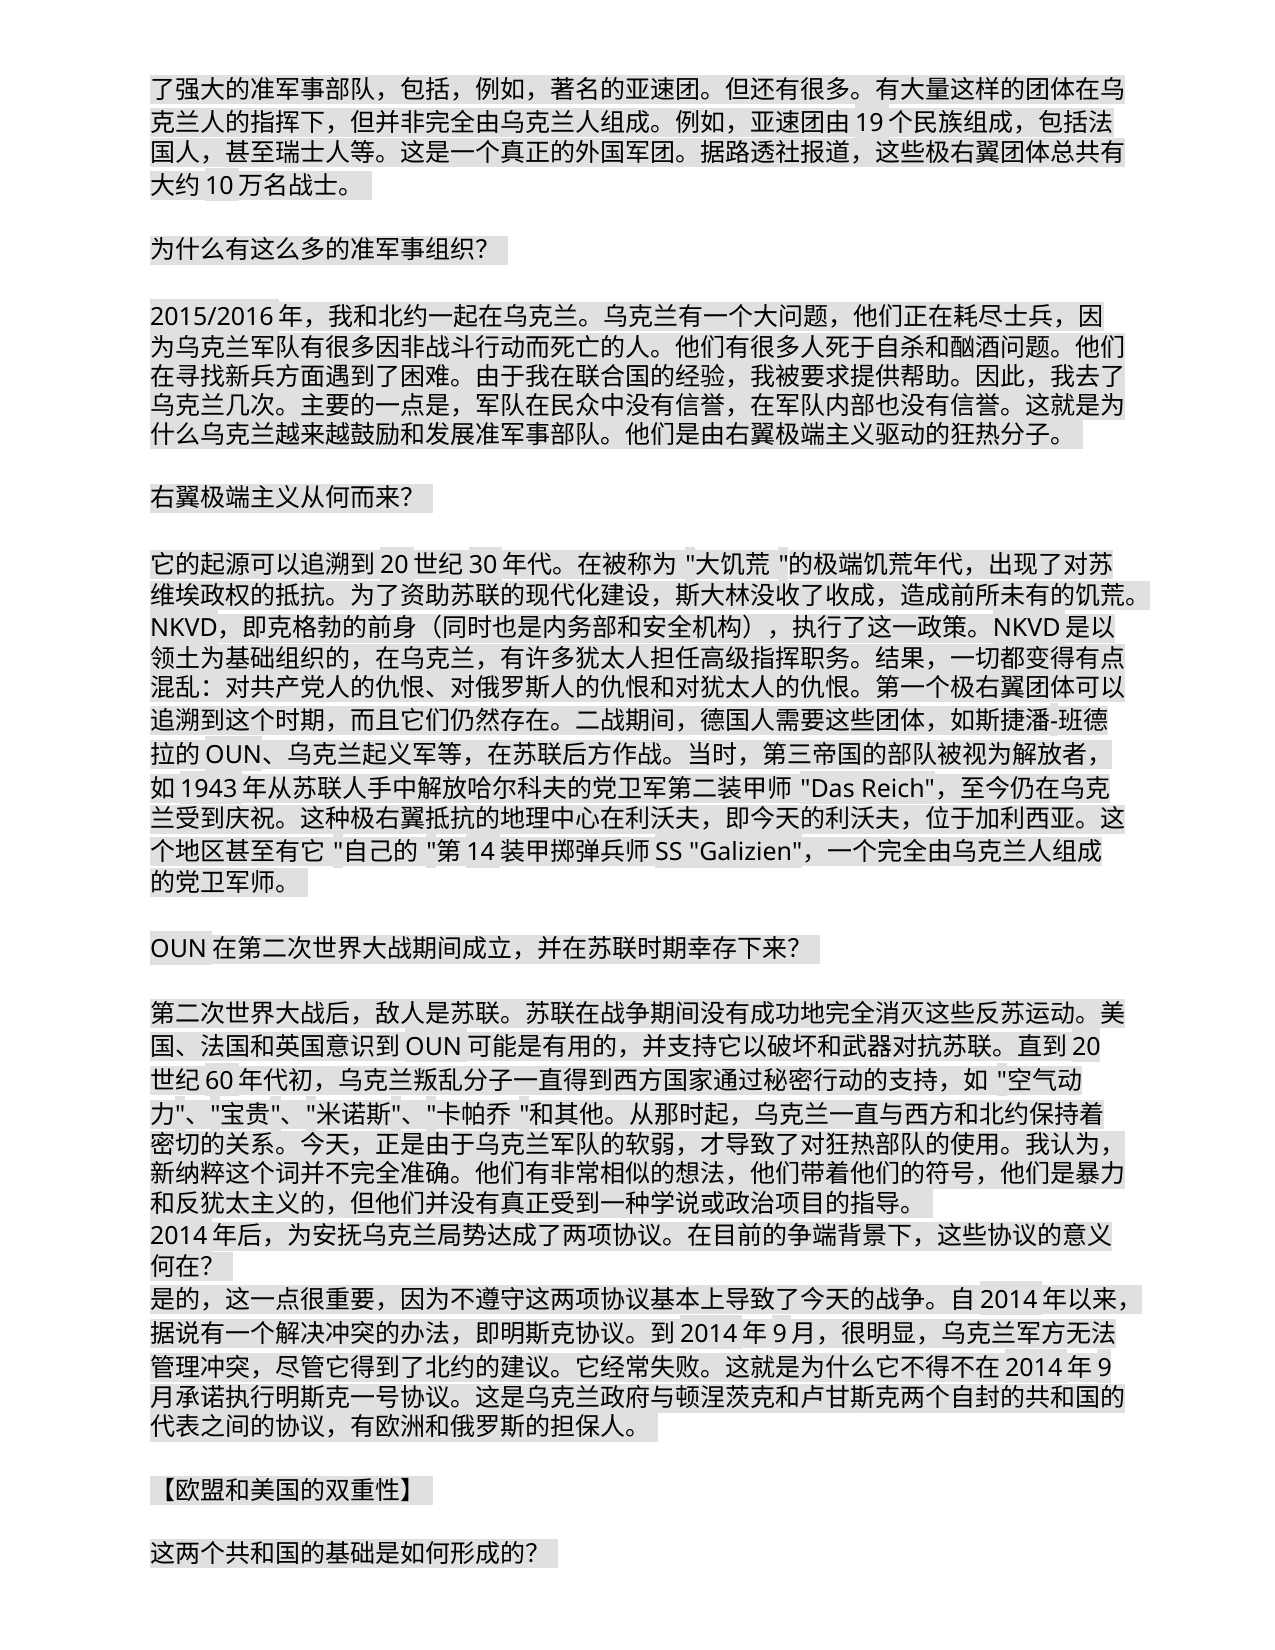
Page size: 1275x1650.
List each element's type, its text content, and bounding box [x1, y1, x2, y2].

text https://zeitgeschehen-im-fokus.ch/en/newspaper-ausgabe-en/article-translated-in-english.html#article_1319 使用deepl电脑翻译 "美国的政策一直是阻止德国和俄罗斯进行更紧密的合作" 乌克兰战争的历史、政治和经济背景 对雅克-鲍德的采访*。 *雅克-鲍德拥有日内瓦国际关系研究生院的计量经济学硕士学位和国际安全研究生学位，曾在瑞士军队中担任上校。他曾为瑞士战略情报局工作，并在卢旺达战争期间担任东扎伊尔难民营安全问题顾问（联合国难民署-扎伊尔/刚果，1995-1996）。他曾在纽约的联合国维和部（DPKO）工作（1997-99年），在日内瓦创建了国际人道主义排雷中心（CIGHD）和排雷行动信息管理系统（IMSMA）。他为在联合国和平行动中引入情报概念做出了贡献，并在苏丹领导了第一个综合的联合国特派团联合分析中心（JMAC）（2005-06）。他曾担任纽约联合国维持和平行动部和平政策和理论司司长（2009-11年）和联合国安全部门改革和法治专家组组长，曾在北约工作，并著有多本关于情报、非对称战争、恐怖主义和虚假信息的书籍。 Zeitgeschehen im Fokus:鲍德先生，你了解现在发生战争的地区。你从过去的几天里得出了什么结论，怎么会变成这样？ 雅克-鲍德。我对我们谈论的这个地区相当了解。我曾在FDFA[瑞士联邦外交部]工作，并代表它被借调到北约五年，领导打击小武器扩散的工作。2014年后，我为乌克兰的项目做出了贡献。此外，由于我以前从事战略情报工作，我对俄罗斯、北约、乌克兰和相关环境非常了解。我讲俄语，可以接触到西方人很少看的文件。 你是乌克兰境内及周边局势的专家。你的专业活动把你带到了当前的危机地区。您如何看待正在发生的事情？ 这很疯狂，我们甚至可以说有一种真正的歇斯底里。令我震惊的是，也是令我非常困扰的是，没有人问俄罗斯人为什么要发起行动的问题。没有人想鼓吹战争，当然我也不想。但作为在纽约的联合国维持和平行动部两年的 "政策和理论 "的前负责人，我总是问自己这个问题。我们是如何走到发动战争这一步的？ 你在那里的任务是什么？ 这是为了了解战争是如何发生的，哪些因素会导致和平，以及可以做些什么来避免伤亡或如何防止战争。如果你不了解战争是如何发生的，那么你就无法找到解决办法。我们正是处于这种情况。每个国家都在对俄罗斯实施自己的制裁，而我们很清楚，这将毫无进展。特别让我震惊的是法国经济部长的声明，他们想摧毁俄罗斯的经济，目的是让俄罗斯人民受苦。这样的声明是令人愤慨的。 【俄罗斯的非军事化和非纳粹化目标】 您如何评价俄罗斯的攻势？ 攻击另一个国家是违反国际法原则的。但是，我们也应该考虑这样一个决定的背景。首先，必须明确的是，普京既不是疯子，也没有与现实脱节。他是一个非常有条理和系统的人，换句话说，是非常俄罗斯的人。我相信，他知道他在乌克兰行动的后果。他评估--显然是正确的--无论他是为保护顿巴斯居民而开展 "小规模 "行动，还是为俄罗斯和顿巴斯居民的国家利益而开展 "大规模 "行动，其后果都是一样的。于是他选择了最大限度的解决方案。 你认为他的目标是什么？ 这当然不是针对乌克兰民众的。普京已经反复说过这一点。你也可以从事实中看到这一点。俄罗斯仍在向乌克兰供应天然气。俄罗斯人并没有停止。他们没有关闭互联网。他们没有破坏发电厂和供水。当然，这些服务在战斗地区可能已经停止。但你看到了与美国人非常不同的做法，例如，在前南斯拉夫、伊拉克甚至利比亚。当西方国家攻击他们时，他们首先摧毁了电力和水的供应以及整个基础设施。 为什么西方会有这样的行为？ 西方的方法--从作战理论的角度看这一点也很有意思--是基于这样的想法：如果你摧毁了基础设施，民众就会反抗不受欢迎的独裁者，而你将以这种方式摆脱他。这也是第二次世界大战期间的策略，当时德国的科隆、柏林、汉堡、德累斯顿等城市被轰炸。他们直接针对平民人口，这样就会有起义。政府通过起义失去了权力，而你在不危及自己军队的情况下赢得了战争。这就是理论。 俄罗斯的做法是什么？ 这是完全不同的。他们已经明确宣布了他们的目标。他们想要 "非军事化 "和 "非犹太化"。如果你诚实地关注局势，这正是他们正在做的事情。当然，战争就是战争，令人遗憾的是，在这个过程中总会有人死亡，但看看数字是怎么说的也很有意思。周五（3月4日），联合国报告说有265名乌克兰平民死亡。晚上，俄罗斯国防部称死亡士兵人数为498人。这意味着，俄罗斯军队的受害者多于乌克兰方面的平民。如果你现在将其与伊拉克或利比亚进行比较，那么它与西方的战争正好相反。 它是否与西方代表的方式相矛盾？ 是的，我们的媒体声称，俄罗斯人想要摧毁一切，但这显然不是事实。我还对我们的媒体描绘普京突然决定攻击和征服乌克兰的方式感到不安。美国警告了几个月，说会有一场突袭，但什么都没有发生。顺便说一句，情报部门和乌克兰领导人一再否认美国的这种警告。如果你仔细看一下军事报告和地面上的准备工作，你可以很清楚地看到。普京在2月中旬之前都没有进攻乌克兰的打算。 为什么会发生这种变化？发生了什么？ 你必须先知道一些事情，否则你就不会明白。2021年3月24日，乌克兰总统泽伦斯基发布总统令，收复克里米亚。然后他开始将乌克兰军队向南和向东南移动，向顿巴斯移动。因此，一年来，我们在乌克兰南部边境的军队长期集结。这就解释了为什么在2月底，俄乌边境没有乌克兰军队。泽伦斯基一直声称，俄罗斯人不会攻击乌克兰。乌克兰国防部长也一再确认这一点。同样，乌克兰安全委员会负责人在12月和1月确认，没有迹象表明俄罗斯会攻击乌克兰。 这是个骗局吗？ 不，他们说了好几次，我相信普京，他也多次说过，顺便说一下，他不想进攻。很明显，有来自美国的压力。 美国对乌克兰本身没有什么兴趣。此时，他们想加大对德国的压力，让其关闭北溪二期。他们希望乌克兰向俄罗斯挑衅，如果俄罗斯做出反应，北溪二期就会被搁置。在奥拉夫-肖尔茨访问华盛顿时，曾暗指这样的情景，而肖尔茨显然不想与之为伍。这不仅仅是我的观点，也有美国人这样理解。目标是北溪二号，大家不要忘记，北溪二号是应德国人的要求建造的。从根本上说，它是一个德国项目。因为德国需要更多的天然气来实现其能源和气候目标。 【"在一场核战争中，欧洲将成为战场"】 美国为什么要推动这个？ 自第二次世界大战以来，美国的政策一直是阻止德国和俄罗斯或苏联更紧密地合作。尽管德国人在历史上对俄罗斯人有一种恐惧。但这是欧洲的两个最大的大国。历史上，德国和俄罗斯之间一直存在着经济关系。美国一直试图阻止这一点。人们不应忘记，在核战争中，欧洲将是战场。这意味着，在这种情况下，欧洲和美国的利益不一定相同。这就解释了为什么在1980年代，苏联支持德国的和平主义运动。德国和俄罗斯之间更紧密的关系将使美国的核战略失去作用。 美国一直在批评能源依赖性？ 具有讽刺意味的是，美国批评德国或欧洲对俄罗斯的能源依赖。俄罗斯是美国的第二大石油供应国。美国主要从加拿大购买石油，然后从俄罗斯购买，其次是墨西哥和沙特阿拉伯。这意味着美国对俄罗斯有依赖性。例如，在火箭发动机方面也是如此。这并不困扰美国。但是，欧洲人依赖俄罗斯，确实让美国感到困扰。 在冷战期间，俄罗斯，也就是苏联，总是履行所有的天然气合同。俄罗斯在这方面的思维方式与瑞士人非常相似。俄罗斯有一种守法的心态；它觉得受到规则的约束，非常像瑞士。这并不意味着他们没有情感，但当规则适用时，你会按规则行事。在冷战时期，苏联从未将贸易和政治联系起来。在这方面，与乌克兰有关的争端主要是政治性的。 布热津斯基关于乌克兰是支配亚洲的关键的理论在这里也起了作用？ 布热津斯基当然是一个伟大的思想家，并且仍然影响着美国的战略思维。但我不认为这一方面是这次特定危机的关键。乌克兰当然很重要。但谁主宰或控制乌克兰的问题并不是这里的主要问题。俄罗斯人的目的不是要控制乌克兰。乌克兰问题对俄罗斯来说，就像对其他国家一样，是一个战略问题。 那是什么意思？ 在目前到处举行的整个讨论中，关键的事情被忽略了。当然，人们在谈论核武器，但这就像在电影中一样。现实却有些不同。俄罗斯人希望北约和俄罗斯之间有一段距离。北约的核心要素是美国的核力量。这就是北约的本质。当我在北约工作时，延斯-斯托尔滕贝格--他当时是我的老板--经常说。"北约是一个核大国"。今天，美国在波兰和罗马尼亚部署了导弹系统，其中包括MK-41发射器系统。 这些是防御性武器吗？ 当然，美国说它们是纯防御性的。你确实可以从这些发射器发射反弹道导弹。但你也可以用同样的系统发射核导弹。这些坡道离莫斯科只有几分钟的路程。如果在欧洲紧张局势加剧的情况下，俄罗斯人通过卫星图像或情报探测到这些发射台周围的活动，表明正在准备发射，他们会等到核导弹可能向莫斯科发射吗？ 可能不会... ...当然不会。他们会立即发动先发制人的打击。美国退出《反弹道导弹条约》[Anti-Ballistic Missile Treaty]后，整个局势升级了。根据《反弹道导弹条约》，他们不能在欧洲部署这种系统。这个想法正是为了在发生对抗的情况下保持一定的反应时间。这是因为错误可能发生。 我们在冷战期间有类似的东西。核导弹之间的距离越大，你就有越多的时间做出反应。如果导弹部署在离俄罗斯领土太近的地方，在受到攻击时就没有时间作出反应，你就有可能更快地陷入全面核战争。这影响到所有邻国。俄罗斯人意识到了这一点，这就是他们创建华沙条约的原因。 【核武器的重要性正在增加】 首先是北约... 北约成立于1949年，华沙条约组织仅在6年后成立。其原因是联邦德国的重新武装以及它在1955年加入北约。如果你看一下1949年的地图，你可以看到北约的核大国和苏联之间有非常大的差距。当北约通过包括德国在内的方式向俄罗斯边境移动时，俄罗斯的反应是建立了华沙条约组织。当时，东欧国家已经全部是共产主义，并被自己的共产党严格控制。几乎比苏联本身还要糟糕。苏联希望在它周围有一个安全地带，所以它创建了华沙条约组织。它想保持一个 "冰原"，以便它可以尽可能长时间地发动常规战争。这就是它的想法：尽可能长时间地留在常规战争中，避免直接进入核战争。 今天仍然是这样吗？ 冷战结束后，核战略在某种程度上被遗忘。安全不再是核武器的问题。伊拉克战争、阿富汗战争都是使用常规武器的战争，核问题在某种程度上已经远离了人们的视线。但俄罗斯人并没有忘记这一点。他们的思维非常具有战略性。当时，我参观了莫斯科的伏罗希洛夫总参谋部学院。在那里你可以看到人们如何思考。他们从战略上思考，在战争时期应该如何思考。 今天你能看到这一点吗？ 今天你可以非常清楚地看到这一点。普京的人从战略上思考。俄罗斯人有战略思维，有行动思维，也有战术思维。西方国家，正如我们在阿富汗或伊拉克看到的，没有战略。这正是法国人在马里遇到的问题。马里现在已经要求他们离开这个国家，因为法国人在没有战略和战略目标的情况下杀人。俄罗斯人则完全不同，他们有战略思维。他们有一个目标。普京也是如此。 在我们的媒体上一再报道，普京已经将核武器带入了游戏。你也听说了吗？ 是的，弗拉基米尔-普京在2月27日将其核力量置于一级警戒状态。但这只是故事的一半。2月11日至12日，安全会议在慕尼黑举行。泽伦斯基在那里。他表示，他想获得核武器。这被解释为一种潜在的威胁，克里姆林宫亮起了红灯。为了理解这一点，我们必须提醒1994年的《布达佩斯协议》。那是关于销毁前苏联各共和国领土上的核导弹，从而使俄罗斯成为唯一的核国家。乌克兰也把核武器交给了俄罗斯，而俄罗斯则保证其边界的不可侵犯性作为回报。当克里米亚在2014年回到俄罗斯时，乌克兰说它也不会再遵守1994年的协议。 回到核武器上。普京到底说了什么？ 如果泽伦斯基想拿回核武器，这对普京来说肯定是不能接受的。如果你的核武器就在边境上，那么预警时间就会非常少。在马克龙访问后的新闻发布会上，和普京明确表示，如果北约和俄罗斯之间的距离太小，这可能会在无意中导致复杂化。但决定性的因素是在针对乌克兰的行动开始时，法国外长威胁普京，宣布北约是一个核国家。普京对此的反应是提高了其核力量的警戒级别。当然，我们的媒体并没有提到这一点。普京是一个现实主义者；他脚踏实地，目的明确。 是什么促使普京现在进行军事干预？ 2021年3月24日，泽伦斯基发布总统令，用武力重新征服克里米亚。他开始准备这样做。这是否是他的真实意图或只是一个政治花招，我们不得而知。然而，我们看到的是，他在顿巴斯地区和南部的克里米亚地区大规模加强了乌克兰军队。当然，俄罗斯人已经注意到了这一点。与此同时，北约在4月份在波罗的海和黑海之间进行了大规模的演习。这可以理解为促使俄罗斯人做出反应。他们在南部军区举行了演习，以展示旗帜。此后事情趋于平静，9月，俄罗斯举行了计划已久的 "Zapad 21 "演习。这些演习每四年进行一次。在演习结束时，一些部队仍留在白俄罗斯附近。这些是东部军区的部队。留在那里的大部分装备是为今年年初与白俄罗斯计划进行的大型演习而保留的。 西方国家对此有何反应？ 欧洲，特别是美国将此解释为加强了对乌克兰的进攻能力。独立军事专家，但也是乌克兰安全委员会的负责人说，当时没有进行战争准备。俄罗斯在10月留下的装备显然不是为了进攻性行动。然而，所谓的西方军事专家，特别是法国的军事专家，立即将此解释为战争准备，并开始指定普京为疯狂独裁者。从2021年10月底到今年年初，局势就是这样演变的。美国和乌克兰在这个问题上的沟通方式是非常矛盾的。一个警告说有进攻计划，而另一个则否认。这是一个永久性的来回。 欧安组织报告称乌克兰在2月份对卢甘斯克和顿涅茨克人民共和国进行了猛烈炮击 2月份发生了什么？ 在1月底，情况似乎有所发展。看起来美国与泽伦斯基进行了交谈，并且可以观察到轻微的变化。从2月初开始，美国谈论俄罗斯即将发动的攻击，并开始散布攻击方案。安东尼-布林肯在联合国安理会上介绍了根据美国情报，俄罗斯的攻击将如何展开。这让人想起了2002/2003年攻击伊拉克之前的情况。在那里，情况据称也是以情报分析为基础的。当时的情况也不是这样。当时，中情局并不相信伊拉克存在大规模杀伤性武器。因此，唐纳德-拉姆斯菲尔德没有依靠中央情报局，而是依靠国防部内的一个小型机密小组，该小组是专门为规避中央情报局的分析而设立的。 今天的信息是从哪里来的？ 在乌克兰问题上，布林肯也做了完全相同的事情。人们可以注意到，在俄罗斯攻势之前的整个讨论中，完全没有中情局和西方情报机构的身影。布林肯告诉我们的一切都来自于他自己在部门内成立的 "老虎小组"。提交给我们的这些方案并不是来自于情报分析，而是来自于自称是专家的人，他们编造了一个带有政治目的的方案。俄罗斯人即将发动袭击的谣言就是这样诞生的。因此，2月16日，乔-拜登说他知道俄罗斯人即将发动攻击。但当被问及他是如何知道的时，他回答说美国有良好的情报能力，而没有提到中央情报局或国家情报局。 那么，2月16日是否发生了什么？ 当天，乌克兰军队沿停火线，即所谓的 "接触线 "违反停火的情况极端增加。在过去的八年里，一直都有违反行为，但从2月12日开始，违反行为极端增加，包括爆炸，特别是在顿涅茨克和卢甘斯克地区。我们知道这一点，因为欧安组织驻顿巴斯特派团报告了这一点。这些报告可以在欧安组织的 "每日报告 "中看到。 乌克兰军队的目标是什么？ 这当然是对顿巴斯的攻势的最初阶段。当炮火加剧时，两个共和国的当局开始将平民疏散到俄罗斯。在一次采访中，谢尔盖-拉夫罗夫提到超过10万名难民。在俄罗斯，这被认为是即将开展大规模行动的迹象。 其后果是什么？ 乌克兰军队的这一行动实际上触发了一切。在这一点上，普京很清楚，乌克兰将对这两个共和国发动进攻。2月15日，俄罗斯议会，即杜马，通过了一项决议，提议承认他们的独立。起初普京没有反应，但随着攻击的加剧，他在2月21日决定对议会的要求作出积极回应。 【乌克兰右翼极端主义的根源】 普京为什么要采取这一步骤？ 在这种情况下，他没有什么选择，只能这样做，因为如果他不采取任何措施保护顿巴斯的俄语人口，俄罗斯民众不会理解。对普京来说，很清楚的是，无论他的反应和干预只是为了帮助各共和国，还是为了入侵乌克兰，西方在任何情况下都会以大规模制裁作为反应。因此，作为第一步，他承认了这两个共和国的独立。然后，在同一天，他与这两个共和国分别缔结了友好合作条约。从那时起，他可以援引《联合国宪章》第51条，允许他在集体防卫和自卫的框架内进行干预，协助这两个共和国。因此，他为其军事干预建立了法律基础。 但他不仅帮助各共和国，还攻击了整个乌克兰？ 普京有两个选择：第一，简单地帮助讲俄语的顿巴斯地区对抗乌克兰的军事攻势；第二，对乌克兰进行更深入的攻击，使其军事能力失效。他还考虑到，无论他做什么，制裁都会雨过天晴。这就是为什么他明确选择了最大的变种；然而必须指出，普京从未说过他想接管乌克兰。他的目标很明确：非军事化和非纳粹化。 这些目标的背景是什么？ 非军事化是可以理解的，因为乌克兰在南部、顿巴斯和克里米亚之间聚集了全部军队。一个快速的行动将使其能够包围这些部队。这就是所发生的事情，乌克兰军队的很大一部分目前被包围在顿巴斯地区的一个大锅里，在斯拉维扬斯克、克拉马托尔斯克和塞维罗多涅茨克之间。俄国人已经将其包围，并正在将其消灭。剩下的就是所谓的非军事化。当俄罗斯人这样说时，这并不是一句空话。为了弥补乌克兰军队的不可靠，自2014年以来发展了强大的准军事部队，包括，例如，著名的亚速团。但还有很多。有大量这样的团体在乌克兰人的指挥下，但并非完全由乌克兰人组成。例如，亚速团由19个民族组成，包括法国人，甚至瑞士人等。这是一个真正的外国军团。据路透社报道，这些极右翼团体总共有大约10万名战士。 为什么有这么多的准军事组织？ 2015/2016年，我和北约一起在乌克兰。乌克兰有一个大问题，他们正在耗尽士兵，因为乌克兰军队有很多因非战斗行动而死亡的人。他们有很多人死于自杀和酗酒问题。他们在寻找新兵方面遇到了困难。由于我在联合国的经验，我被要求提供帮助。因此，我去了乌克兰几次。主要的一点是，军队在民众中没有信誉，在军队内部也没有信誉。这就是为什么乌克兰越来越鼓励和发展准军事部队。他们是由右翼极端主义驱动的狂热分子。 右翼极端主义从何而来？ 它的起源可以追溯到20世纪30年代。在被称为 "大饥荒 "的极端饥荒年代，出现了对苏维埃政权的抵抗。为了资助苏联的现代化建设，斯大林没收了收成，造成前所未有的饥荒。NKVD，即克格勃的前身（同时也是内务部和安全机构），执行了这一政策。NKVD是以领土为基础组织的，在乌克兰，有许多犹太人担任高级指挥职务。结果，一切都变得有点混乱：对共产党人的仇恨、对俄罗斯人的仇恨和对犹太人的仇恨。第一个极右翼团体可以追溯到这个时期，而且它们仍然存在。二战期间，德国人需要这些团体，如斯捷潘-班德拉的OUN、乌克兰起义军等，在苏联后方作战。当时，第三帝国的部队被视为解放者，如1943年从苏联人手中解放哈尔科夫的党卫军第二装甲师 "Das Reich"，至今仍在乌克兰受到庆祝。这种极右翼抵抗的地理中心在利沃夫，即今天的利沃夫，位于加利西亚。这个地区甚至有它 "自己的 "第14装甲掷弹兵师SS "Galizien"，一个完全由乌克兰人组成的党卫军师。 OUN在第二次世界大战期间成立，并在苏联时期幸存下来？ 第二次世界大战后，敌人是苏联。苏联在战争期间没有成功地完全消灭这些反苏运动。美国、法国和英国意识到OUN可能是有用的，并支持它以破坏和武器对抗苏联。直到20世纪60年代初，乌克兰叛乱分子一直得到西方国家通过秘密行动的支持，如 "空气动力"、"宝贵"、"米诺斯"、"卡帕乔 "和其他。从那时起，乌克兰一直与西方和北约保持着密切的关系。今天，正是由于乌克兰军队的软弱，才导致了对狂热部队的使用。我认为，新纳粹这个词并不完全准确。他们有非常相似的想法，他们带着他们的符号，他们是暴力和反犹太主义的，但他们并没有真正受到一种学说或政治项目的指导。 2014年后，为安抚乌克兰局势达成了两项协议。在目前的争端背景下，这些协议的意义何在？ 是的，这一点很重要，因为不遵守这两项协议基本上导致了今天的战争。自2014年以来，据说有一个解决冲突的办法，即明斯克协议。到2014年9月，很明显，乌克兰军方无法管理冲突，尽管它得到了北约的建议。它经常失败。这就是为什么它不得不在2014年9月承诺执行明斯克一号协议。这是乌克兰政府与顿涅茨克和卢甘斯克两个自封的共和国的代表之间的协议，有欧洲和俄罗斯的担保人。 【欧盟和美国的双重性】 这两个共和国的基础是如何形成的？ 为了理解，我们需要稍微回顾一下历史。2013年秋天，欧盟希望与乌克兰缔结一项贸易和经济协议。欧盟为乌克兰提供了补贴、出口和进口等方面的发展保障。乌克兰当局希望缔结该协议。但这并不是没有问题的，因为乌克兰的工业和农业在质量和产品方面都是面向俄罗斯的。例如，乌克兰人正在为俄罗斯飞机开发发动机，而不是为欧洲或美国飞机。因此，工业的总体方向是面向东方，而不是西方。就质量而言，乌克兰很难与欧洲市场竞争。因此，当局希望与欧盟合作，同时与俄罗斯保持经济关系。 这有可能吗？ 就其本身而言，俄罗斯对乌克兰的计划没有异议。但它也希望保持与乌克兰的经济关系。因此，它建议成立一个三方工作组，制定两个协议：一个是乌克兰和欧盟之间的协议，另一个是乌克兰和俄罗斯之间的协议。其目的是为了涵盖所有各方的利益。但正是欧盟通过巴罗佐要求乌克兰在俄罗斯和欧盟之间做出选择。然后乌克兰要求有时间考虑解决方案，并要求暂停整个进程。此后，欧盟和美国没有公平竞争。 为什么？ 西方媒体的标题是。"俄罗斯向乌克兰施压以阻止与欧盟签订条约"。这不是真的。事实并非如此。乌克兰政府继续表现出对与欧盟签订条约的兴趣，但只是希望有更多的时间来思考和考虑解决这一复杂情况。但欧洲媒体并没有这样说。接下来的几天，来自该国西部的右翼极端分子出现在基辅的Maidan上。在西方国家的批准和支持下，那里发生的一切确实很可怕。但在这里详细说明一切将超出我们的范围。 民选总统亚努科维奇被推翻后发生了什么？ 从民族主义极右政变中产生的新的临时政府，作为其第一个正式行为，立即改变了关于乌克兰官方语言的法律。这表明，政变与民主无关，而是组织起义的极端民族主义者的产物。这一法律变化在讲俄语的地区引发了一场风暴。在南部俄语区的所有城市，敖德萨、马里乌波尔、顿涅茨克、卢甘斯克、克里米亚等地都组织了大规模的示威活动。乌克兰当局以一种非常大规模和野蛮的方式作出反应，召集军队。敖德萨、哈尔科夫、第聂伯罗彼得罗夫斯克、卢甘斯克和顿涅茨克短暂宣布成立自治共和国。他们以极端残酷的方式进行了斗争，最终留下了两个。顿涅茨克和卢甘斯克宣布了自己的自治共和国。 他们是如何使自己的身份合法化的？ 他们在2014年5月举行了公民投票，以获得自治权，这非常非常重要。如果你看看我们的媒体在过去几个月里，他们只谈论 "分离主义者"。但这八年来完全是个谎言：他们总是谈论分离主义者，但这是错误的，因为公投非常清楚地提到了乌克兰内部的自治。这些共和国想要某种瑞士式的解决方案，可以这么说。人民接受自治后，当局要求俄罗斯承认这些共和国，但普京政府拒绝了。 【克里米亚的独立斗争】 克里米亚的发展不也与此有关吗？ 我们忘了，克里米亚是独立的，甚至在乌克兰独立之前。1991年1月，当苏联仍然存在的时候，克里米亚举行了全民投票，要求由莫斯科而不是基辅管理。因此，它成为一个自治的苏维埃社会主义共和国。乌克兰直到6个月后的1991年8月才举行自己的独立公投。当时，克里米亚不认为自己是乌克兰的一部分。但乌克兰并没有接受这一点。从1991年到2014年，这两个实体之间的斗争一直在进行。克里米亚有自己的宪法，有自己的当局。1995年，在《布达佩斯备忘录》的鼓励下，乌克兰用特种部队推翻了克里米亚政府并废除了其宪法。但这一点从未被提及，因为它将为当前的发展带来完全不同的启示。 克里米亚的人民想要什么？ 事实上，克里米亚人认为自己是独立的。从1995年起，克里米亚由基辅的法令来管理。这与1991年的公投完全相悖，这也解释了为什么克里米亚在2014年非法政变后，新的极端民族主义政府在乌克兰上台后举行了新的公投。其结果与30年前的结果非常相似。公投后，克里米亚要求加入俄罗斯联邦。不是俄罗斯征服了克里米亚，而是人民授权其当局要求俄罗斯接纳他们。1997年，俄罗斯和乌克兰之间还有一个友好条约，乌克兰在其中保证了该国少数民族的文化多样性。2014年2月，当俄语被禁止作为官方语言时，这就违反了这一条约。 现在很明显，那些不知道这一切的人，有可能会误判形势。 回到《明斯克协议》。除了乌克兰和各自治共和国之外，还有担保人，德国和法国站在乌克兰一边，俄罗斯站在自封的各共和国一边。他们在欧安组织的框架内发挥了这个作用。欧盟没有参与，这只是欧安组织的事情。明斯克一号协议签署后，乌克兰立即对这两个自治共和国发起了反恐行动。乌克兰政府完全无视它刚刚签署的协议，开展了这次行动。乌克兰军队在Debaltsevo再次遭受彻底失败。这是一场大败。 这是否也是在北约的支持下发生的？ 是的，人们想知道北约军事顾问做了什么，因为叛军的武装力量完全击败了乌克兰军队。 这导致了第二项协议，即2015年2月签署的明斯克协议，该协议是联合国安理会决议的基础。因此，根据国际法，该协议具有约束力，必须予以执行。 这是否也受到了联合国的监督？ 没有，没有人关心，除了俄罗斯，没有人要求遵守明斯克二号协议。突然间，只有诺曼底模式的谈论。但这完全没有意义。这个 "格式 "是在2014年6月庆祝D日的时候诞生的。战争的前主角、盟国元首以及德国、乌克兰和其他国家的代表被邀请。在诺曼底模式中，只有国家元首的代表，自治共和国显然没有出席。乌克兰不想与卢甘斯克和顿涅茨克的代表交谈。但如果你读了明斯克协议，乌克兰政府和各共和国之间应该有一个协商，以便修改乌克兰的宪法。所以这是一个乌克兰内部的进程，但这不是乌克兰政府想要的。 但乌克兰人也签署了该协议... ...是的，但乌克兰总是想把他们的国内问题归咎于俄罗斯。乌克兰人声称，俄罗斯袭击了乌克兰，这就是问题的根源。但很明显，这是一个国内问题。自2014年以来，欧安组织监察员从未见过俄罗斯的军事单位。两项协议都非常清楚和准确：解决方案必须在乌克兰境内找到。这是一个在国内获得一定自主权的问题，只有乌克兰可以解决这个问题。这与俄罗斯没有关系。 为此，我们需要对宪法进行规定的调整。 是的，没错，但还没有做到。乌克兰在这方面没有采取任何措施。联合国安全理事会的成员也没有对此作出承诺，相反。局势一点也没有改善。 俄罗斯是如何表现的？ 俄罗斯的立场始终未变。它希望《明斯克协议》能够得到执行。八年来，它从未改变过自己的立场。在这八年里，出现了各种侵犯边界的行为，炮击等等，但俄罗斯从未对协议的履行提出质疑。 乌克兰是如何进行的？ 乌克兰在去年7月初颁布了一项法律。这是一部根据种族给予公民不同权利的法律。这很容易让人联想到1935年的纽伦堡种族法。只有真正的乌克兰人有充分的权利，而所有其他人只有有限的权利。就在这之后，普京写了一篇文章，解释了乌克兰的历史成因。他批评说，可以对乌克兰族和俄罗斯族等进行区分。他写文章是为了回应这项法律。但在欧洲，这被解释为他不承认乌克兰是一个国家，他的文章试图为可能吞并乌克兰进行辩护。在西方，人们相信这一点，而没有人知道普京为什么要写这篇文章或其实际内容是什么。很明显，在西方，其目的是尽可能给普京一个负面形象。我读过这篇文章；它非常有意义。 俄罗斯人难道不会期待他对此发表评论吗？ 当然，在乌克兰有这么多俄罗斯人。他必须做一些事情。如果默默地接受这一切，对人民来说是不对的（但从国际法的角度来看，也有保护的责任）。所有这些小细节绝对是它的一部分，否则我们就不明白发生了什么。只有这样才能正确看待普京的行为，才能看到战争是越来越被挑起的。我不能说普京是好是坏。但我们在西方对他的判断显然是基于错误的因素。 【瑞士脱离了中立国地位】 你对瑞士上周末的反应有何看法？ 这真是一场灾难。俄罗斯制定了一份48个 "不友好国家 "的名单，而你意识到瑞士也在其中。这确实是一个划时代的变化，但瑞士自己也有责任。瑞士一直是 "中间的人"。我们促进了与所有国家的对话，并有勇气站在中间。关于制裁的问题有歇斯底里的说法。俄罗斯对这种情况有很好的准备，它将受到影响，但它准备承受其影响。然而，制裁的原则是完全错误的。今天，制裁已经取代了外交。我们在委内瑞拉、古巴、伊拉克和伊朗等国看到了这一点。这些国家除了有一个不讨好美国的政策外，什么也没做。这就是他们的错误。当我看到残疾运动员被暂停参加残奥会的时候，话都说不清了。这是完全不合适的。它影响到了个别的人，这简直是倒行逆施。这就像法国外交部长说俄罗斯人民必须遭受制裁一样卑鄙。在我眼里，说这话的人毫无荣誉可言。发动战争没有什么积极意义，但这样的反应简直是可耻的。 您如何看待人们走上街头反对乌克兰战争的情况？ 我问自己：是什么让针对乌克兰的战争比针对伊拉克、也门、叙利亚或利比亚的战争更糟？在这些案例中，我们知道，没有对侵略者美国或那些提供用于对付平民的武器的人进行制裁。谁在为也门示威？谁为利比亚示威，谁为阿富汗示威？我们不知道为什么美国会在阿富汗。我从情报来源得知，从来没有任何明确的迹象表明阿富汗或乌萨马-本-拉丹参与了9/11袭击，但我们还是在阿富汗开战了。 为什么？ 2001年9月12日，恐怖袭击刚结束，美国想进行报复，决定轰炸阿富汗。美国空军参谋长说，在阿富汗没有足够的目标。对此，国防部长回答说："如果我们在阿富汗没有足够的目标，那么我们将轰炸伊拉克"。这不是我编的，有消息来源，有文件，也有在场的人。这就是现实，但我们被宣传和操纵所动摇，走向了 "正确 "的一方。 如果让我总结一下这次采访，你的回答已经清楚地表明，西方长期以来一直在火上浇油，挑衅俄罗斯。然而，这些挑衅行为在我们的媒体中很少被报道，但普京的回答只是部分地或以扭曲的方式给出，以便尽可能地保持一个战争贩子和怪物的形象。 我的祖父是法国人，他是第一次世界大战的一名士兵，经常给我讲这个故事。我不得不说，西方政客的歇斯底里、操纵和不经大脑的行为让我想起了今天的1914年，这让我非常担心。当我看到我们这个中立的国家不再能够采取独立于欧盟和美国的立场时，我感到羞愧。我们需要有一个清醒的头脑，了解所有这些事件背后的事实。这是瑞士追求合理和平政策的唯一途径。 鲍德先生，感谢你接受采访。 采访托马斯-凯泽 [150, 75, 1125, 1568]
